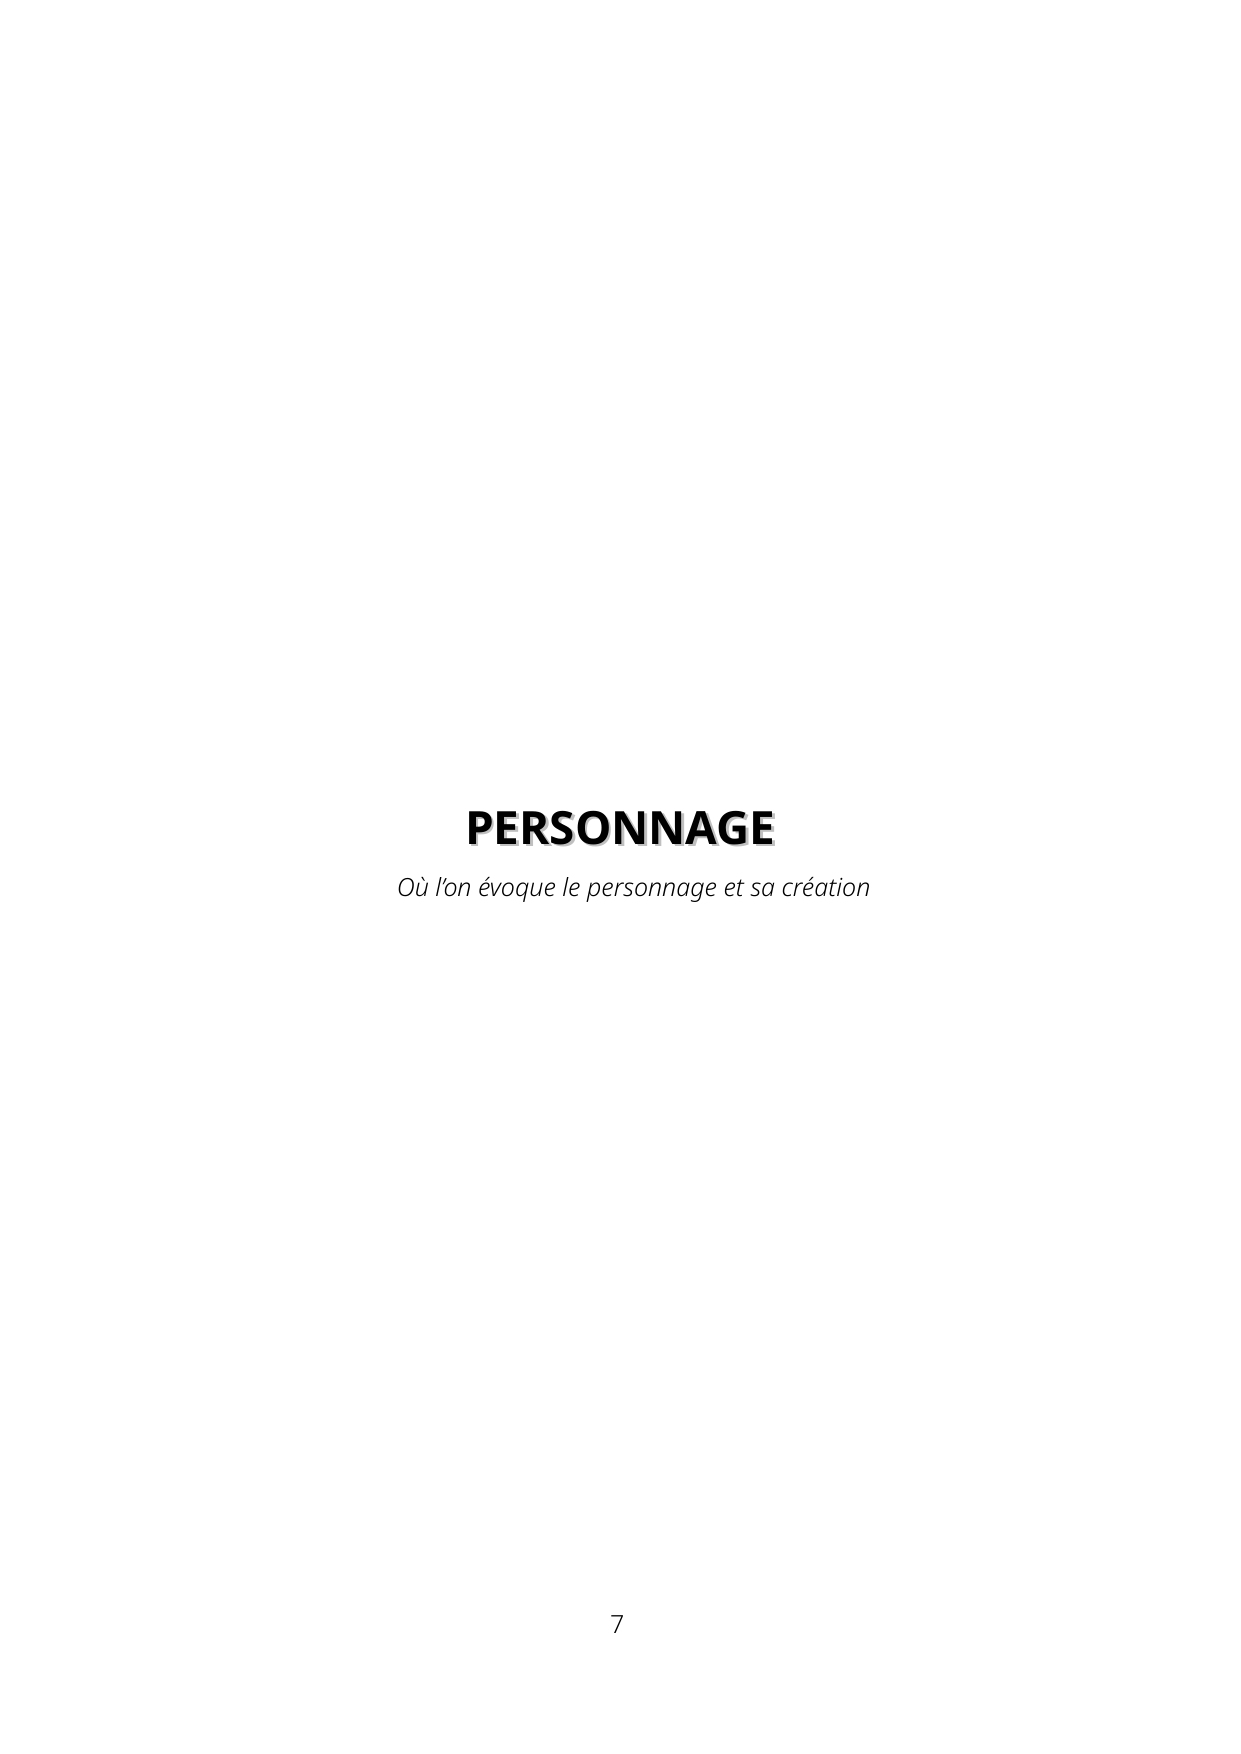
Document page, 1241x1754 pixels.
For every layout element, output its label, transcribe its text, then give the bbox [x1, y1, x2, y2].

subtitle Personnage [183, 795, 1057, 858]
text Où l’on évoque le personnage et sa création [183, 869, 1057, 903]
